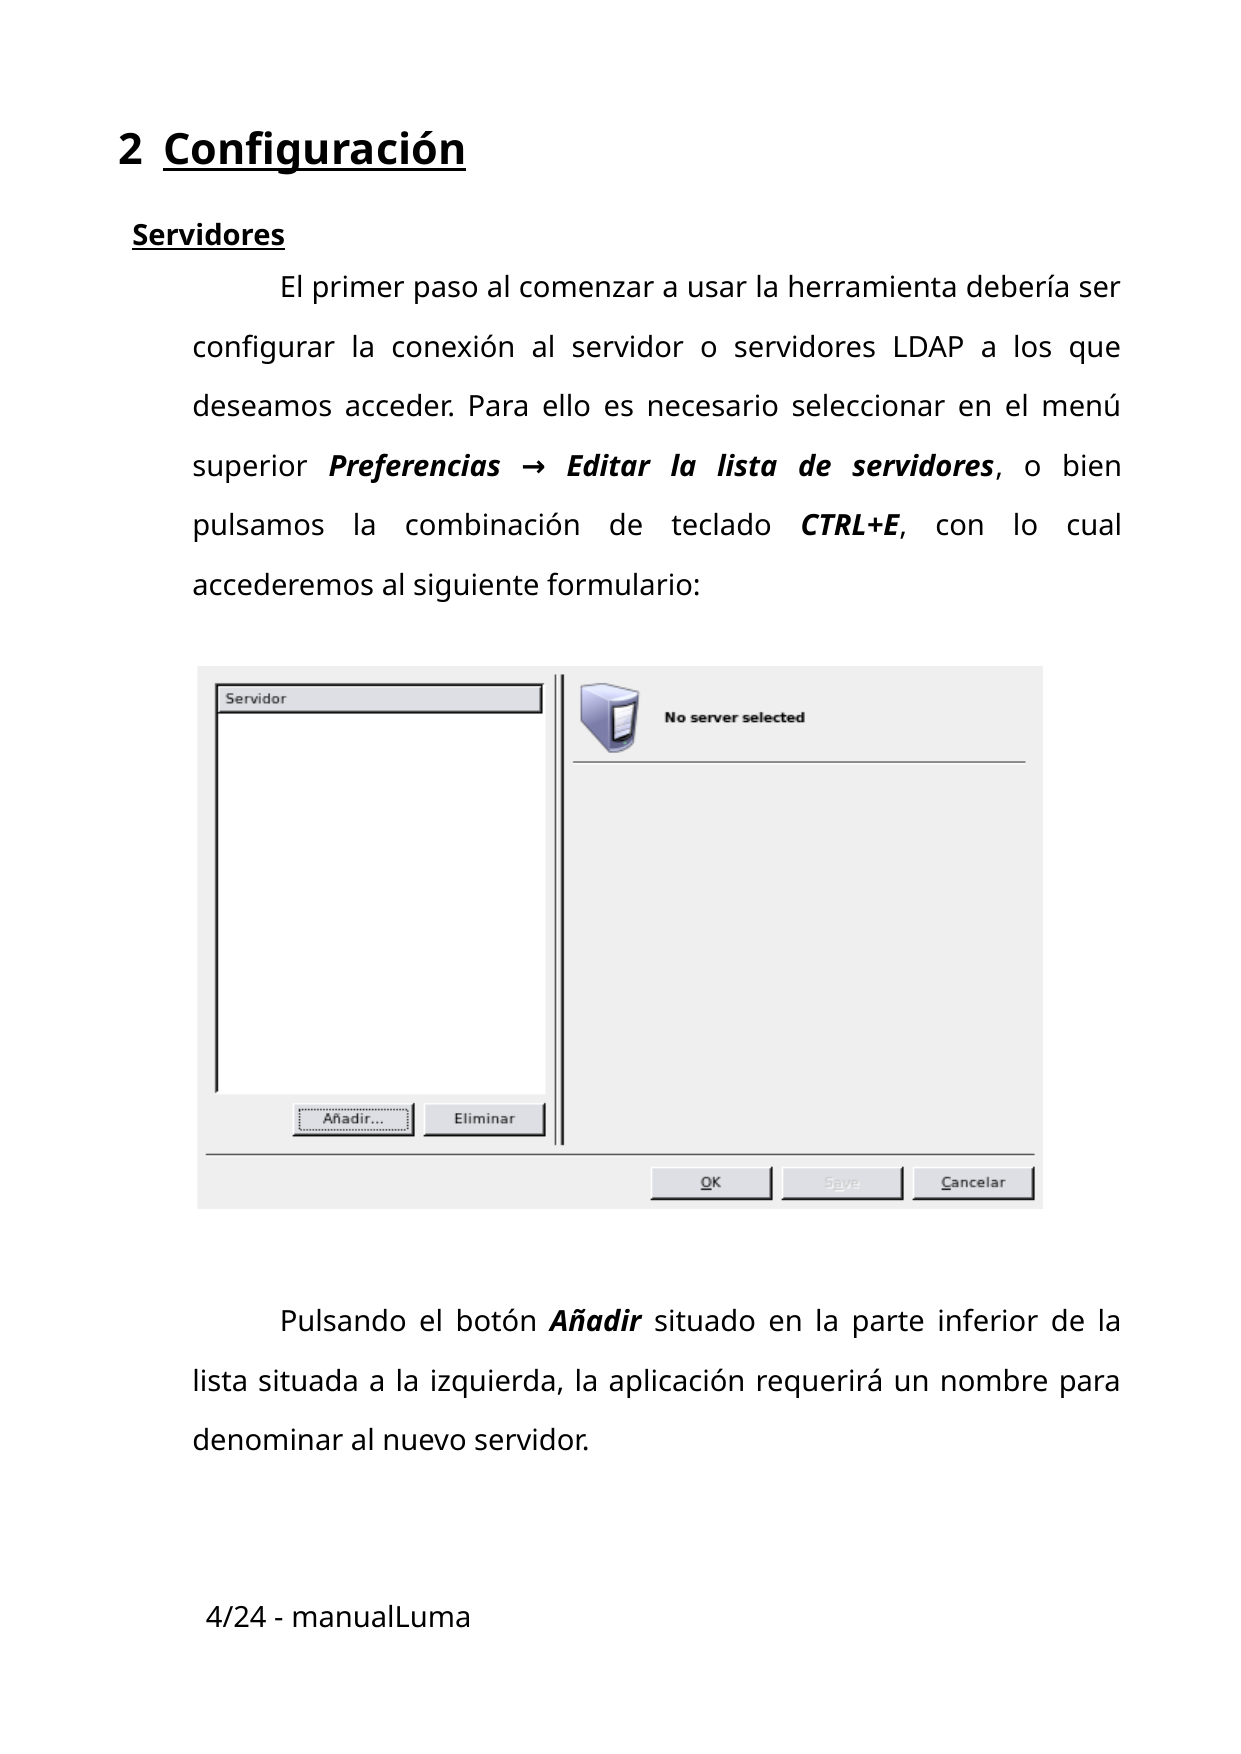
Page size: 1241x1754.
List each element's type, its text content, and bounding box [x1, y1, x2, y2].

text El primer paso al comenzar a usar la herramienta debería ser configurar la conexión al servidor o servidores LDAP a los que deseamos acceder. Para ello es necesario seleccionar en el menú superior Preferencias → Editar la lista de servidores, o bien pulsamos la combinación de teclado CTRL+E, con lo cual accederemos al siguiente formulario: [192, 267, 1122, 604]
text Pulsando el botón Añadir situado en la parte inferior de la lista situada a la izquierda, la aplicación requerirá un nombre para denominar al nuevo servidor. [192, 1301, 1122, 1459]
subtitle Servidores [132, 214, 1122, 254]
subtitle Configuración [118, 118, 1122, 177]
picture [197, 666, 1043, 1209]
